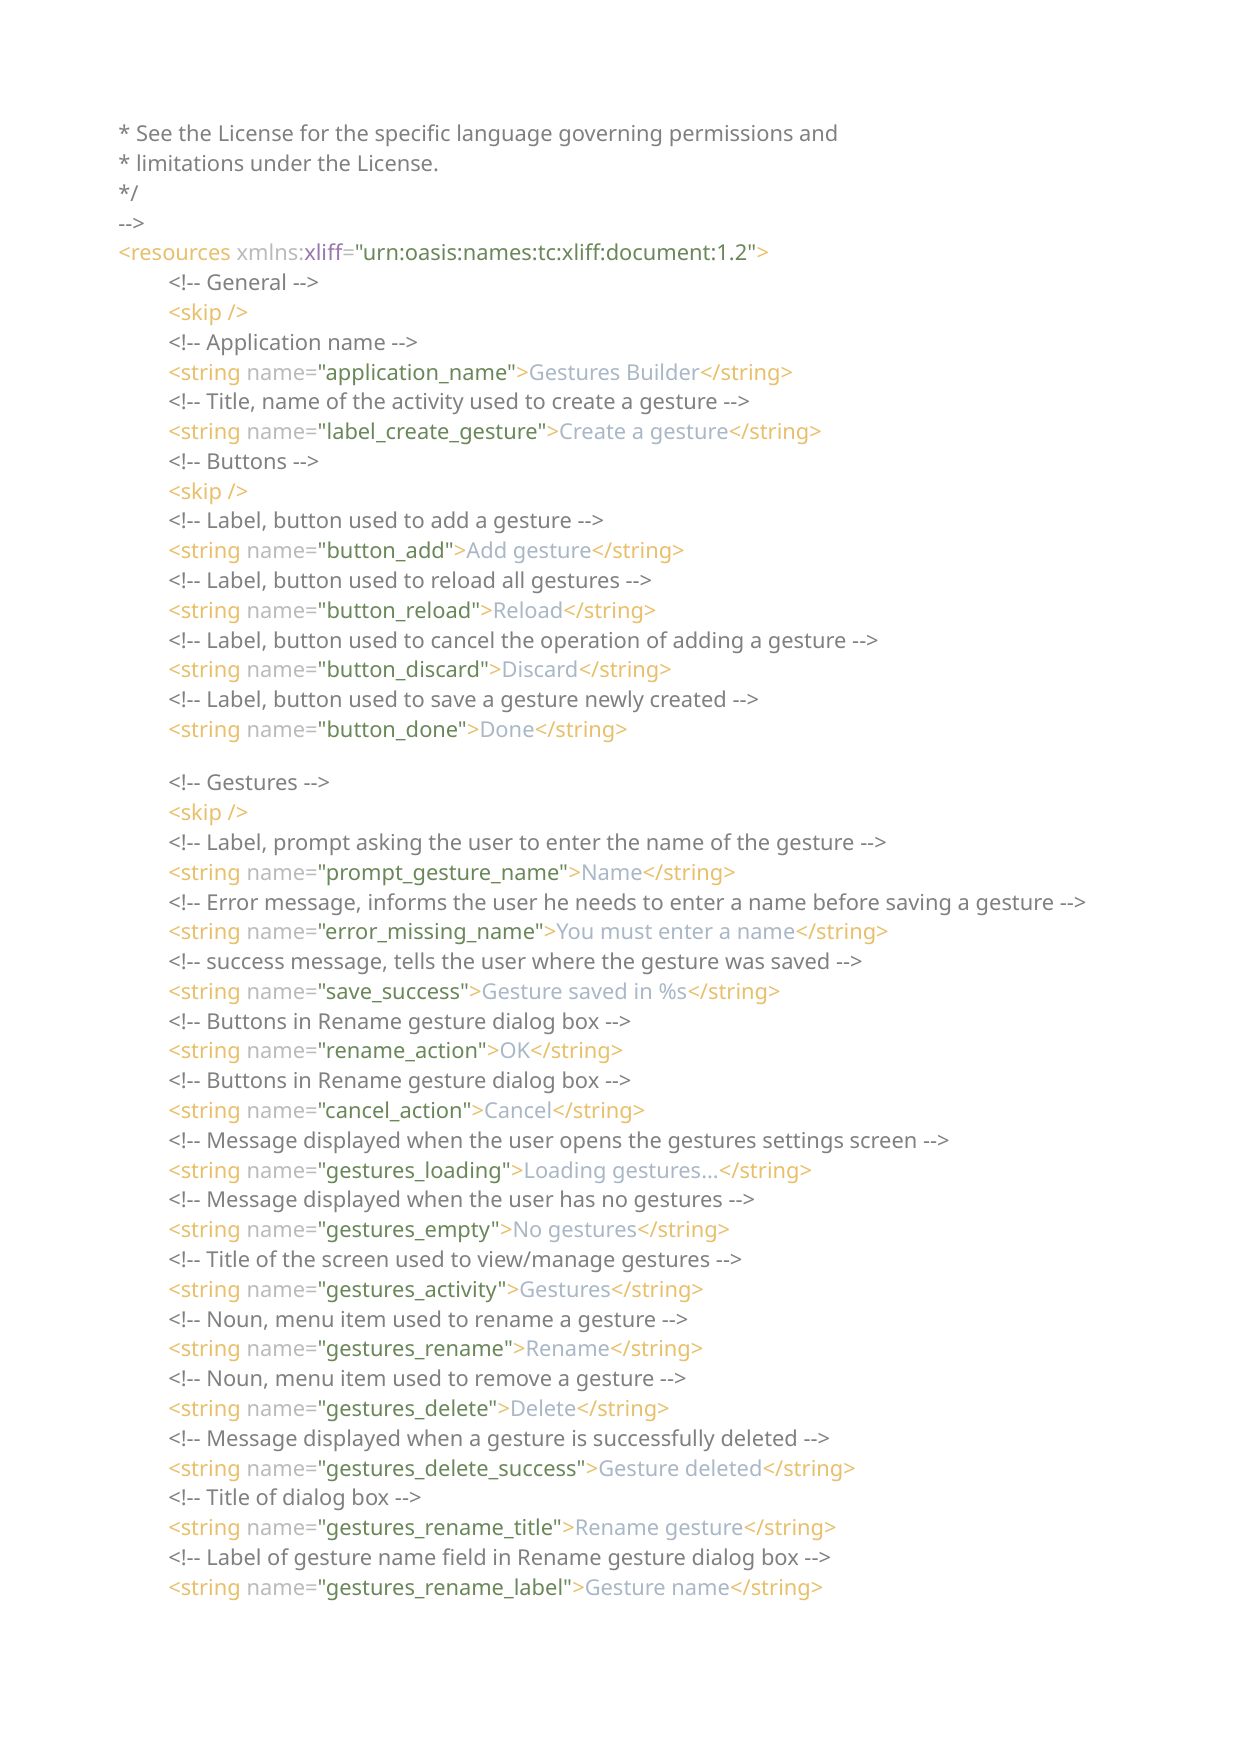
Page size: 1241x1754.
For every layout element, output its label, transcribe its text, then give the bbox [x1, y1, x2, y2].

text <!-- Gestures --> [118, 767, 1122, 797]
text <!-- Label, button used to reload all gestures --> [118, 565, 1122, 595]
text <skip /> [118, 797, 1122, 827]
text <!-- Buttons --> [118, 446, 1122, 476]
text <string name="gestures_rename_title">Rename gesture</string> [118, 1512, 1122, 1542]
text <string name="prompt_gesture_name">Name</string> [118, 857, 1122, 887]
text <!-- Title of the screen used to view/manage gestures --> [118, 1244, 1122, 1274]
text <string name="gestures_delete_success">Gesture deleted</string> [118, 1453, 1122, 1482]
text <string name="button_discard">Discard</string> [118, 654, 1122, 684]
text <string name="button_add">Add gesture</string> [118, 535, 1122, 565]
text <string name="rename_action">OK</string> [118, 1036, 1122, 1065]
text <string name="label_create_gesture">Create a gesture</string> [118, 416, 1122, 446]
text <string name="gestures_activity">Gestures</string> [118, 1274, 1122, 1304]
text * See the License for the specific language governing permissions and [118, 118, 1122, 148]
text <skip /> [118, 476, 1122, 505]
text <!-- Buttons in Rename gesture dialog box --> [118, 1006, 1122, 1036]
text <!-- Label, button used to cancel the operation of adding a gesture --> [118, 624, 1122, 654]
text <string name="gestures_rename_label">Gesture name</string> [118, 1572, 1122, 1602]
text <string name="application_name">Gestures Builder</string> [118, 356, 1122, 386]
text <!-- Label of gesture name field in Rename gesture dialog box --> [118, 1542, 1122, 1572]
text <string name="cancel_action">Cancel</string> [118, 1095, 1122, 1125]
text <!-- Noun, menu item used to remove a gesture --> [118, 1363, 1122, 1393]
text <!-- success message, tells the user where the gesture was saved --> [118, 946, 1122, 976]
text <!-- Title of dialog box --> [118, 1482, 1122, 1512]
text <!-- Error message, informs the user he needs to enter a name before saving a gesture --> [118, 887, 1122, 916]
text <string name="gestures_rename">Rename</string> [118, 1333, 1122, 1363]
text <string name="gestures_empty">No gestures</string> [118, 1214, 1122, 1244]
text <!-- Message displayed when the user has no gestures --> [118, 1184, 1122, 1214]
text <string name="gestures_loading">Loading gestures...</string> [118, 1155, 1122, 1184]
text <string name="button_done">Done</string> [118, 714, 1122, 744]
text --> [118, 207, 1122, 237]
text <!-- Message displayed when a gesture is successfully deleted --> [118, 1423, 1122, 1453]
text <!-- Message displayed when the user opens the gestures settings screen --> [118, 1125, 1122, 1155]
text */ [118, 178, 1122, 207]
text <skip /> [118, 297, 1122, 327]
text <!-- Label, prompt asking the user to enter the name of the gesture --> [118, 827, 1122, 857]
text <string name="button_reload">Reload</string> [118, 595, 1122, 624]
text <string name="error_missing_name">You must enter a name</string> [118, 916, 1122, 946]
text <resources xmlns:xliff="urn:oasis:names:tc:xliff:document:1.2"> [118, 237, 1122, 267]
text <string name="save_success">Gesture saved in %s</string> [118, 976, 1122, 1006]
text <!-- Label, button used to save a gesture newly created --> [118, 684, 1122, 714]
text <string name="gestures_delete">Delete</string> [118, 1393, 1122, 1423]
text <!-- General --> [118, 267, 1122, 297]
text <!-- Noun, menu item used to rename a gesture --> [118, 1304, 1122, 1333]
text <!-- Label, button used to add a gesture --> [118, 505, 1122, 535]
text * limitations under the License. [118, 148, 1122, 178]
text <!-- Application name --> [118, 327, 1122, 356]
text <!-- Title, name of the activity used to create a gesture --> [118, 386, 1122, 416]
text <!-- Buttons in Rename gesture dialog box --> [118, 1065, 1122, 1095]
